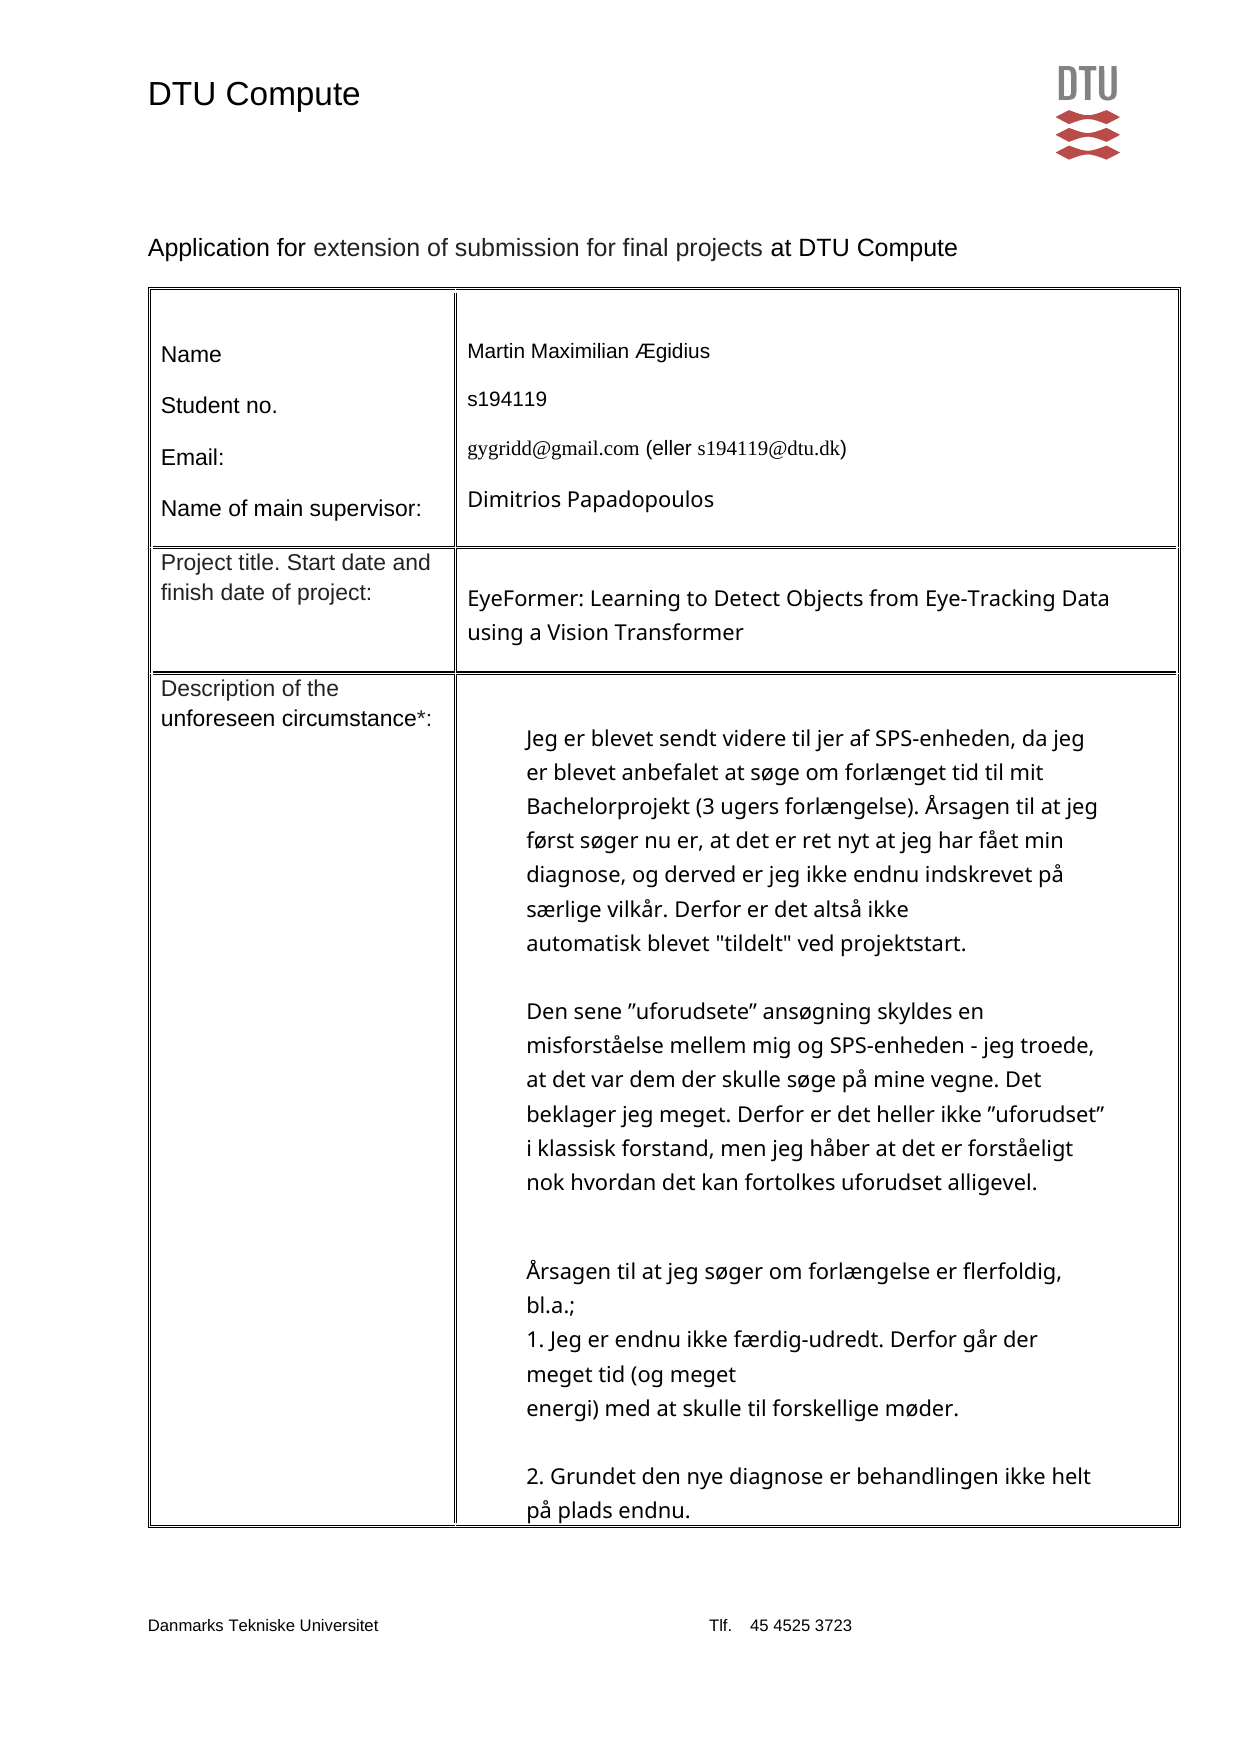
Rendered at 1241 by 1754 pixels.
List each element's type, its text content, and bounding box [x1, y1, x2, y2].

text Application for extension of submission for final projects at DTU Compute [148, 233, 1092, 262]
table_header Martin Maximilian Ægidius s194119 gygridd@gmail.com (eller s194119@dtu.dk) Dimitrios Papadopoulos [456, 290, 1178, 546]
table_cell Jeg er blevet sendt videre til jer af SPS-enheden, da jeg er blevet anbefalet at søge om forlænget tid til mit Bachelorprojekt (3 ugers forlængelse). Årsagen til at jeg først søger nu er, at det er ret nyt at jeg har fået min diagnose, og derved er jeg ikke endnu indskrevet på særlige vilkår. Derfor er det altså ikke automatisk blevet "tildelt" ved projektstart. Den sene ”uforudsete” ansøgning skyldes en misforståelse mellem mig og SPS-enheden - jeg troede, at det var dem der skulle søge på mine vegne. Det beklager jeg meget. Derfor er det heller ikke ”uforudset” i klassisk forstand, men jeg håber at det er forståeligt nok hvordan det kan fortolkes uforudset alligevel. Årsagen til at jeg søger om forlængelse er flerfoldig, bl.a.; 1. Jeg er endnu ikke færdig-udredt. Derfor går der meget tid (og meget energi) med at skulle til forskellige møder. 2. Grundet den nye diagnose er behandlingen ikke helt på plads endnu. [456, 671, 1178, 1525]
table_cell EyeFormer: Learning to Detect Objects from Eye-Tracking Data using a Vision Transformer [457, 546, 1178, 671]
picture [1056, 66, 1123, 164]
table_cell Project title. Start date and finish date of project: [151, 546, 454, 671]
table_header Name Student no. Email: Name of main supervisor: [149, 288, 456, 546]
table_cell Description of the unforeseen circumstance*: [151, 671, 456, 1525]
